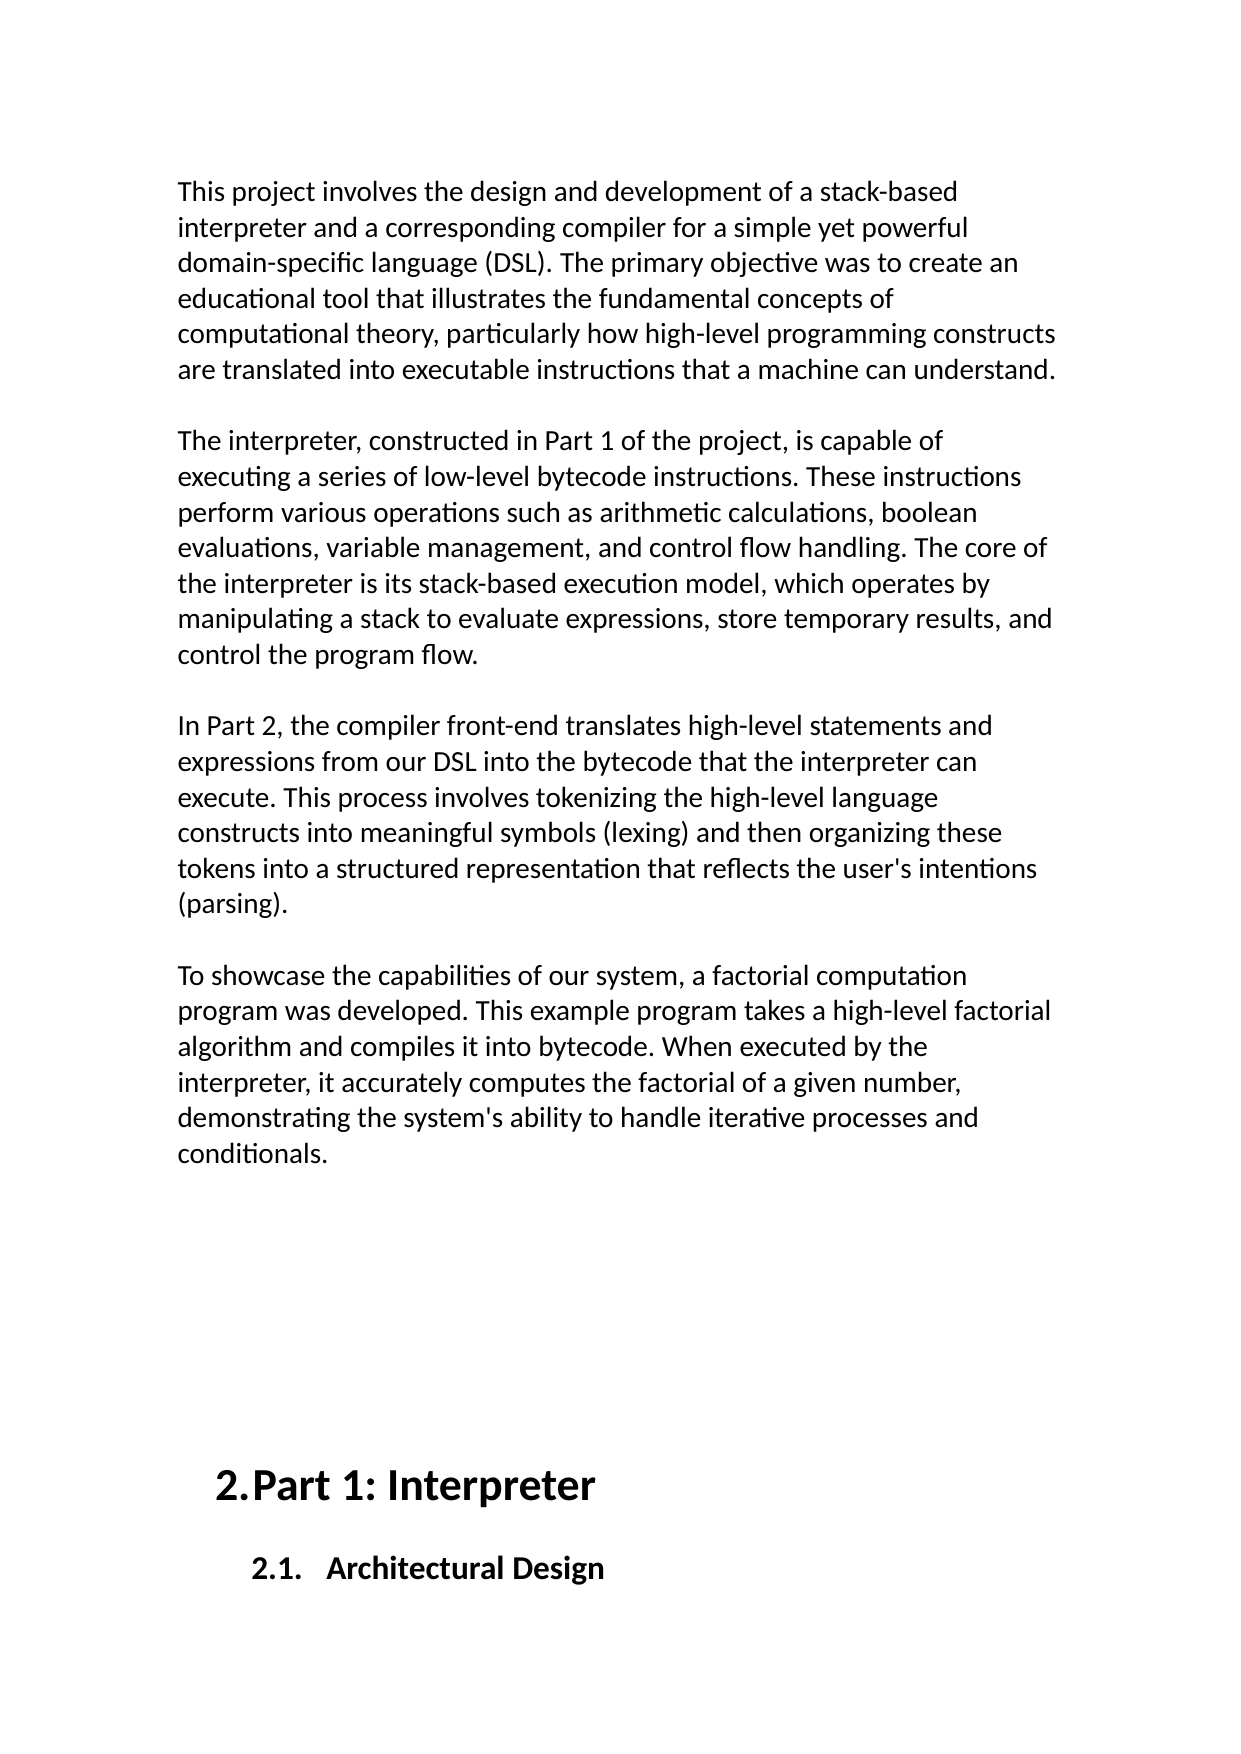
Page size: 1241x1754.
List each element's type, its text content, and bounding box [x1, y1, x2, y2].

text To showcase the capabilities of our system, a factorial computation program was developed. This example program takes a high-level factorial algorithm and compiles it into bytecode. When executed by the interpreter, it accurately computes the factorial of a given number, demonstrating the system's ability to handle iterative processes and conditionals. [177, 957, 1063, 1171]
text This project involves the design and development of a stack-based interpreter and a corresponding compiler for a simple yet powerful domain-specific language (DSL). The primary objective was to create an educational tool that illustrates the fundamental concepts of computational theory, particularly how high-level programming constructs are translated into executable instructions that a machine can understand. [177, 173, 1063, 387]
text The interpreter, constructed in Part 1 of the project, is capable of executing a series of low-level bytecode instructions. These instructions perform various operations such as arithmetic calculations, boolean evaluations, variable management, and control flow handling. The core of the interpreter is its stack-based execution model, which operates by manipulating a stack to evaluate expressions, store temporary results, and control the program flow. [177, 422, 1063, 672]
list Part 1: Interpreter [215, 1456, 1063, 1511]
list Architectural Design [251, 1547, 1063, 1588]
text In Part 2, the compiler front-end translates high-level statements and expressions from our DSL into the bytecode that the interpreter can execute. This process involves tokenizing the high-level language constructs into meaningful symbols (lexing) and then organizing these tokens into a structured representation that reflects the user's intentions (parsing). [177, 707, 1063, 921]
